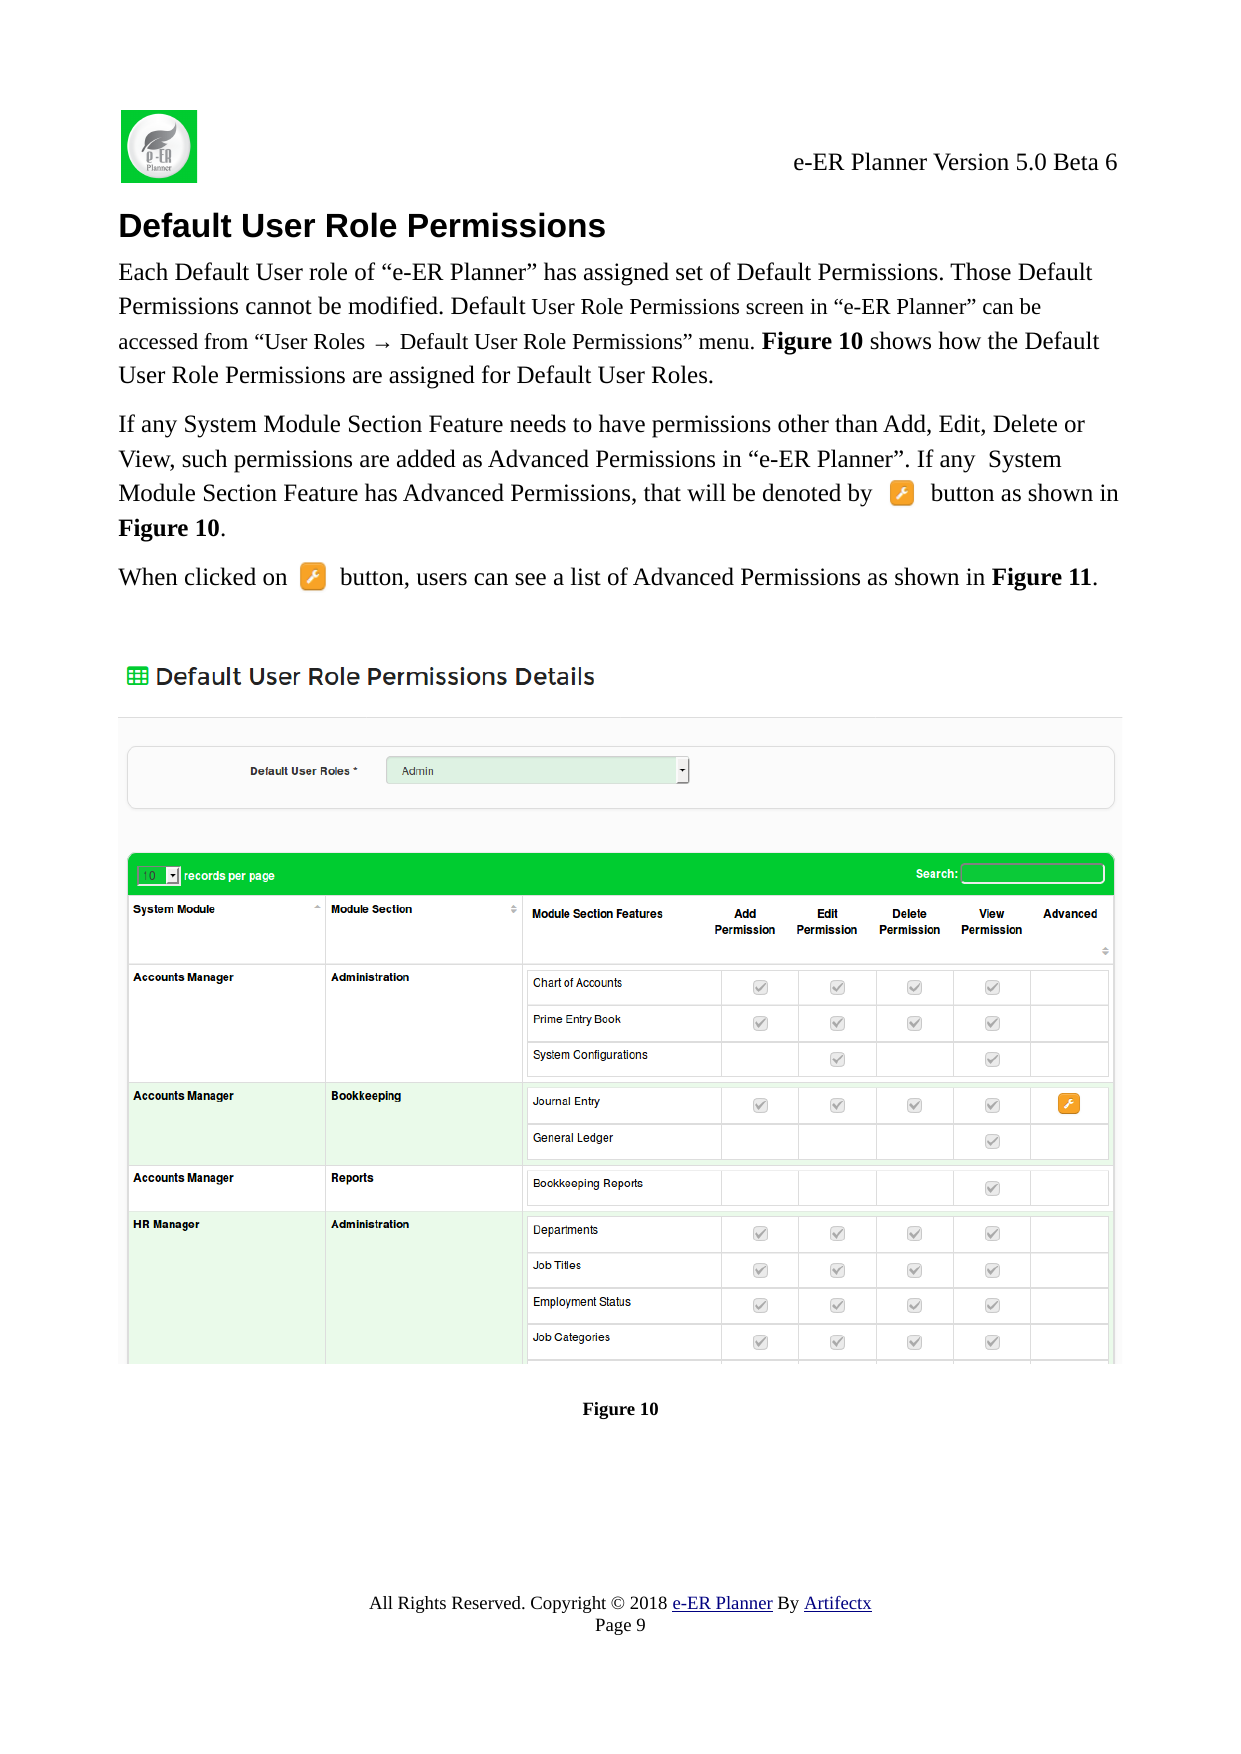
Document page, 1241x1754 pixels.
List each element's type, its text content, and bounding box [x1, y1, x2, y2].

picture [888, 478, 915, 508]
text If any System Module Section Feature needs to have permissions other than Add, Edit, Delete or View, such permissions are added as Advanced Permissions in “e-ER Planner”. If any System Module Section Feature has Advanced Permissions, that will be denoted by button as shown in Figure 10. [118, 409, 1122, 541]
text Each Default User role of “e-ER Planner” has assigned set of Default Permissions. Those Default Permissions cannot be modified. Default User Role Permissions screen in “e-ER Planner” can be accessed from “User Roles → Default User Role Permissions” menu. Figure 10 shows how the Default User Role Permissions are assigned for Default User Roles. [118, 257, 1122, 389]
picture [118, 660, 1123, 1364]
text button, users can see a list of Advanced Permissions as shown in Figure 11. [328, 562, 1122, 591]
picture [298, 560, 328, 593]
text When clicked on [118, 562, 298, 591]
text Figure 10 [118, 1398, 1122, 1420]
picture [121, 110, 198, 183]
subtitle Default User Role Permissions [118, 206, 1122, 244]
